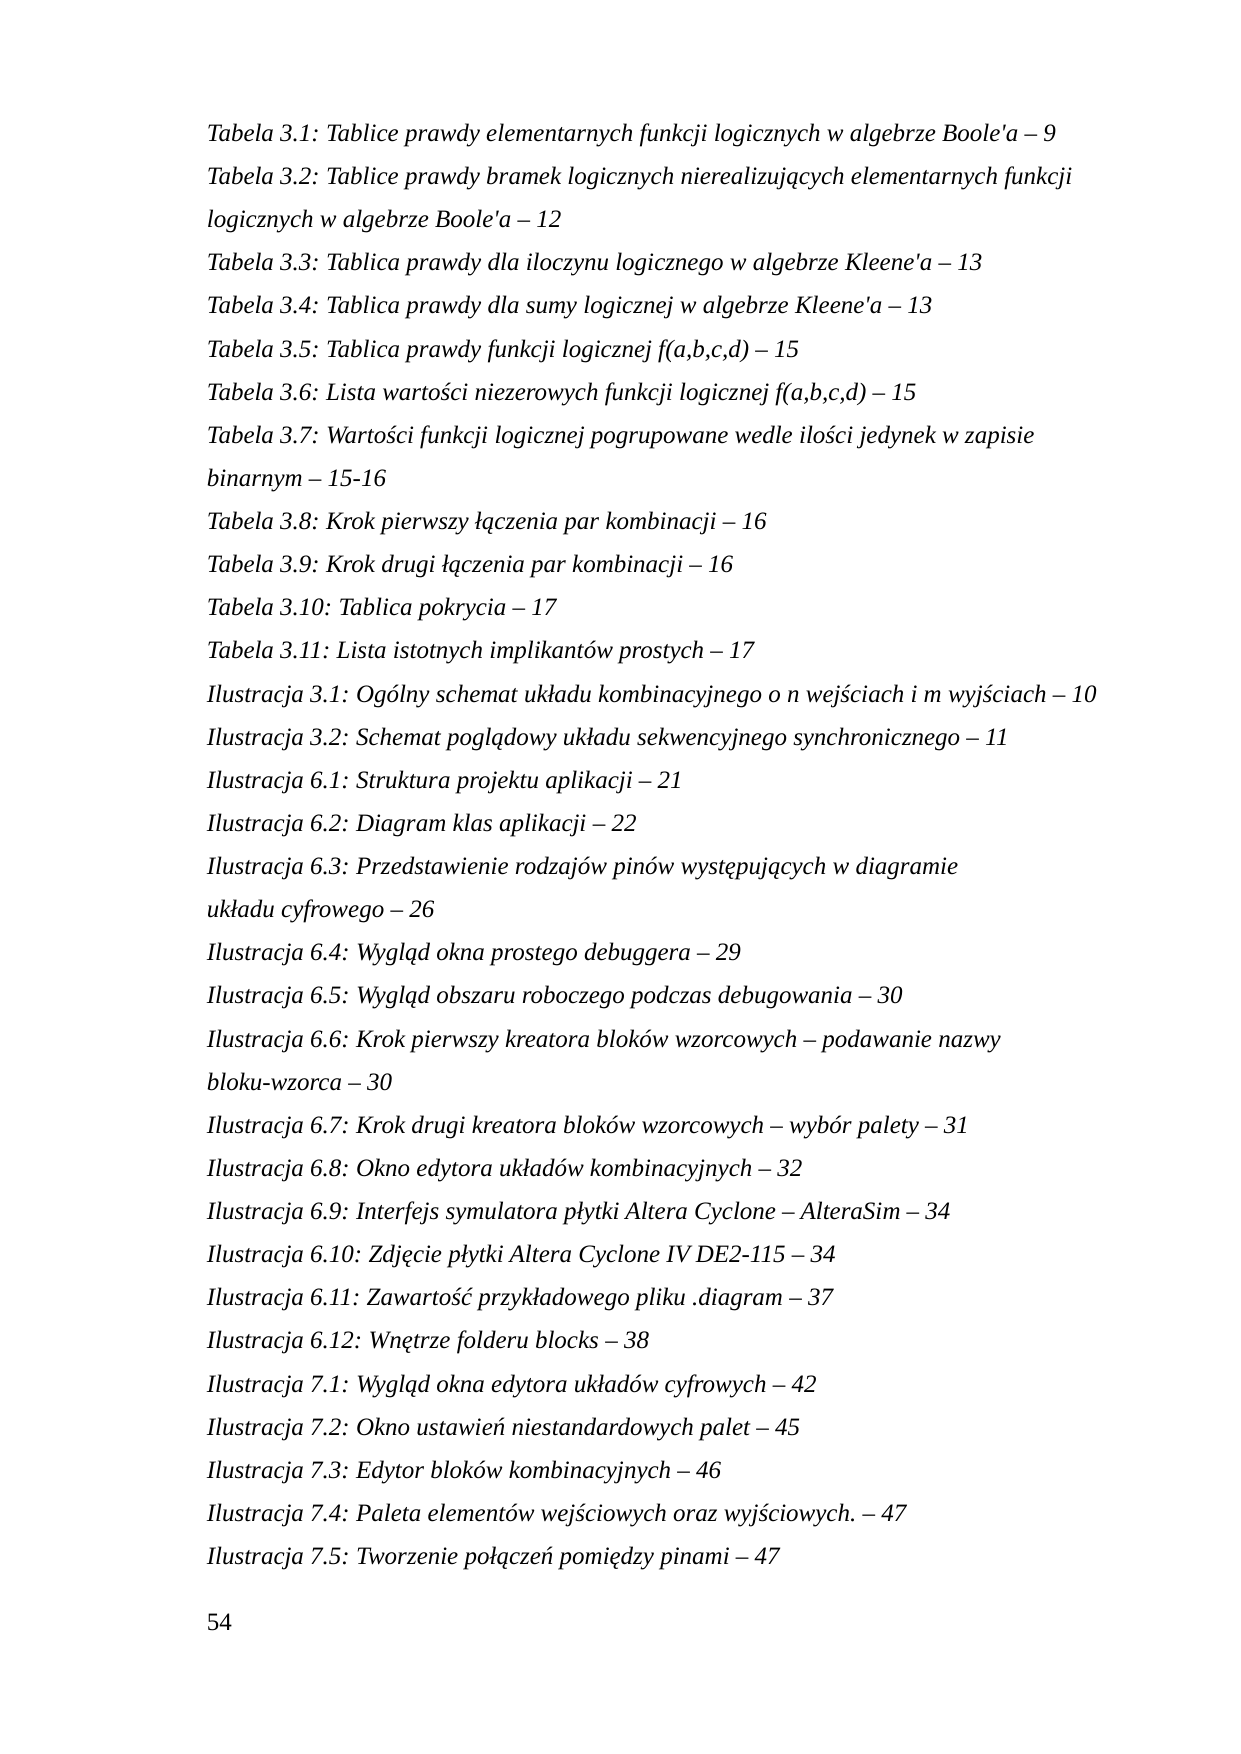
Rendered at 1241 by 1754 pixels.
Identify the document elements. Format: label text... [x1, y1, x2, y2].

text binarnym – 15-16 [207, 463, 1152, 492]
text Ilustracja 6.2: Diagram klas aplikacji – 22 [207, 808, 1152, 837]
text Ilustracja 7.1: Wygląd okna edytora układów cyfrowych – 42 [207, 1369, 1152, 1397]
text Ilustracja 6.11: Zawartość przykładowego pliku .diagram – 37 [207, 1282, 1152, 1311]
text Ilustracja 6.4: Wygląd okna prostego debuggera – 29 [207, 937, 1152, 966]
text Ilustracja 3.2: Schemat poglądowy układu sekwencyjnego synchronicznego – 11 [207, 722, 1152, 751]
text Ilustracja 6.1: Struktura projektu aplikacji – 21 [207, 765, 1152, 794]
text Tabela 3.3: Tablica prawdy dla iloczynu logicznego w algebrze Kleene'a – 13 [207, 247, 1152, 276]
text Ilustracja 6.10: Zdjęcie płytki Altera Cyclone IV DE2-115 – 34 [207, 1239, 1152, 1268]
text Ilustracja 7.5: Tworzenie połączeń pomiędzy pinami – 47 [207, 1541, 1152, 1570]
text Tabela 3.5: Tablica prawdy funkcji logicznej f(a,b,c,d) – 15 [207, 334, 1152, 362]
text Ilustracja 6.3: Przedstawienie rodzajów pinów występujących w diagramie [207, 851, 1152, 880]
text Ilustracja 3.1: Ogólny schemat układu kombinacyjnego o n wejściach i m wyjściach – 10 [207, 679, 1152, 707]
text Tabela 3.6: Lista wartości niezerowych funkcji logicznej f(a,b,c,d) – 15 [207, 377, 1152, 406]
text Ilustracja 7.2: Okno ustawień niestandardowych palet – 45 [207, 1412, 1152, 1441]
text bloku-wzorca – 30 [207, 1067, 1152, 1096]
text Tabela 3.1: Tablice prawdy elementarnych funkcji logicznych w algebrze Boole'a – 9 [207, 118, 1152, 147]
text Tabela 3.2: Tablice prawdy bramek logicznych nierealizujących elementarnych funkcji logicznych w algebrze Boole'a – 12 [207, 161, 1152, 233]
text Tabela 3.4: Tablica prawdy dla sumy logicznej w algebrze Kleene'a – 13 [207, 291, 1152, 319]
text Ilustracja 6.5: Wygląd obszaru roboczego podczas debugowania – 30 [207, 981, 1152, 1009]
text Ilustracja 6.8: Okno edytora układów kombinacyjnych – 32 [207, 1153, 1152, 1182]
text Tabela 3.11: Lista istotnych implikantów prostych – 17 [207, 636, 1152, 664]
text Ilustracja 7.3: Edytor bloków kombinacyjnych – 46 [207, 1455, 1152, 1484]
text Ilustracja 6.6: Krok pierwszy kreatora bloków wzorcowych – podawanie nazwy [207, 1024, 1152, 1052]
text Ilustracja 6.7: Krok drugi kreatora bloków wzorcowych – wybór palety – 31 [207, 1110, 1152, 1139]
text układu cyfrowego – 26 [207, 894, 1152, 923]
text Tabela 3.10: Tablica pokrycia – 17 [207, 592, 1152, 621]
text Ilustracja 6.9: Interfejs symulatora płytki Altera Cyclone – AlteraSim – 34 [207, 1196, 1152, 1225]
text Ilustracja 6.12: Wnętrze folderu blocks – 38 [207, 1326, 1152, 1354]
text Tabela 3.8: Krok pierwszy łączenia par kombinacji – 16 [207, 506, 1152, 535]
text Tabela 3.9: Krok drugi łączenia par kombinacji – 16 [207, 549, 1152, 578]
text Ilustracja 7.4: Paleta elementów wejściowych oraz wyjściowych. – 47 [207, 1498, 1152, 1527]
text Tabela 3.7: Wartości funkcji logicznej pogrupowane wedle ilości jedynek w zapisie [207, 420, 1152, 449]
